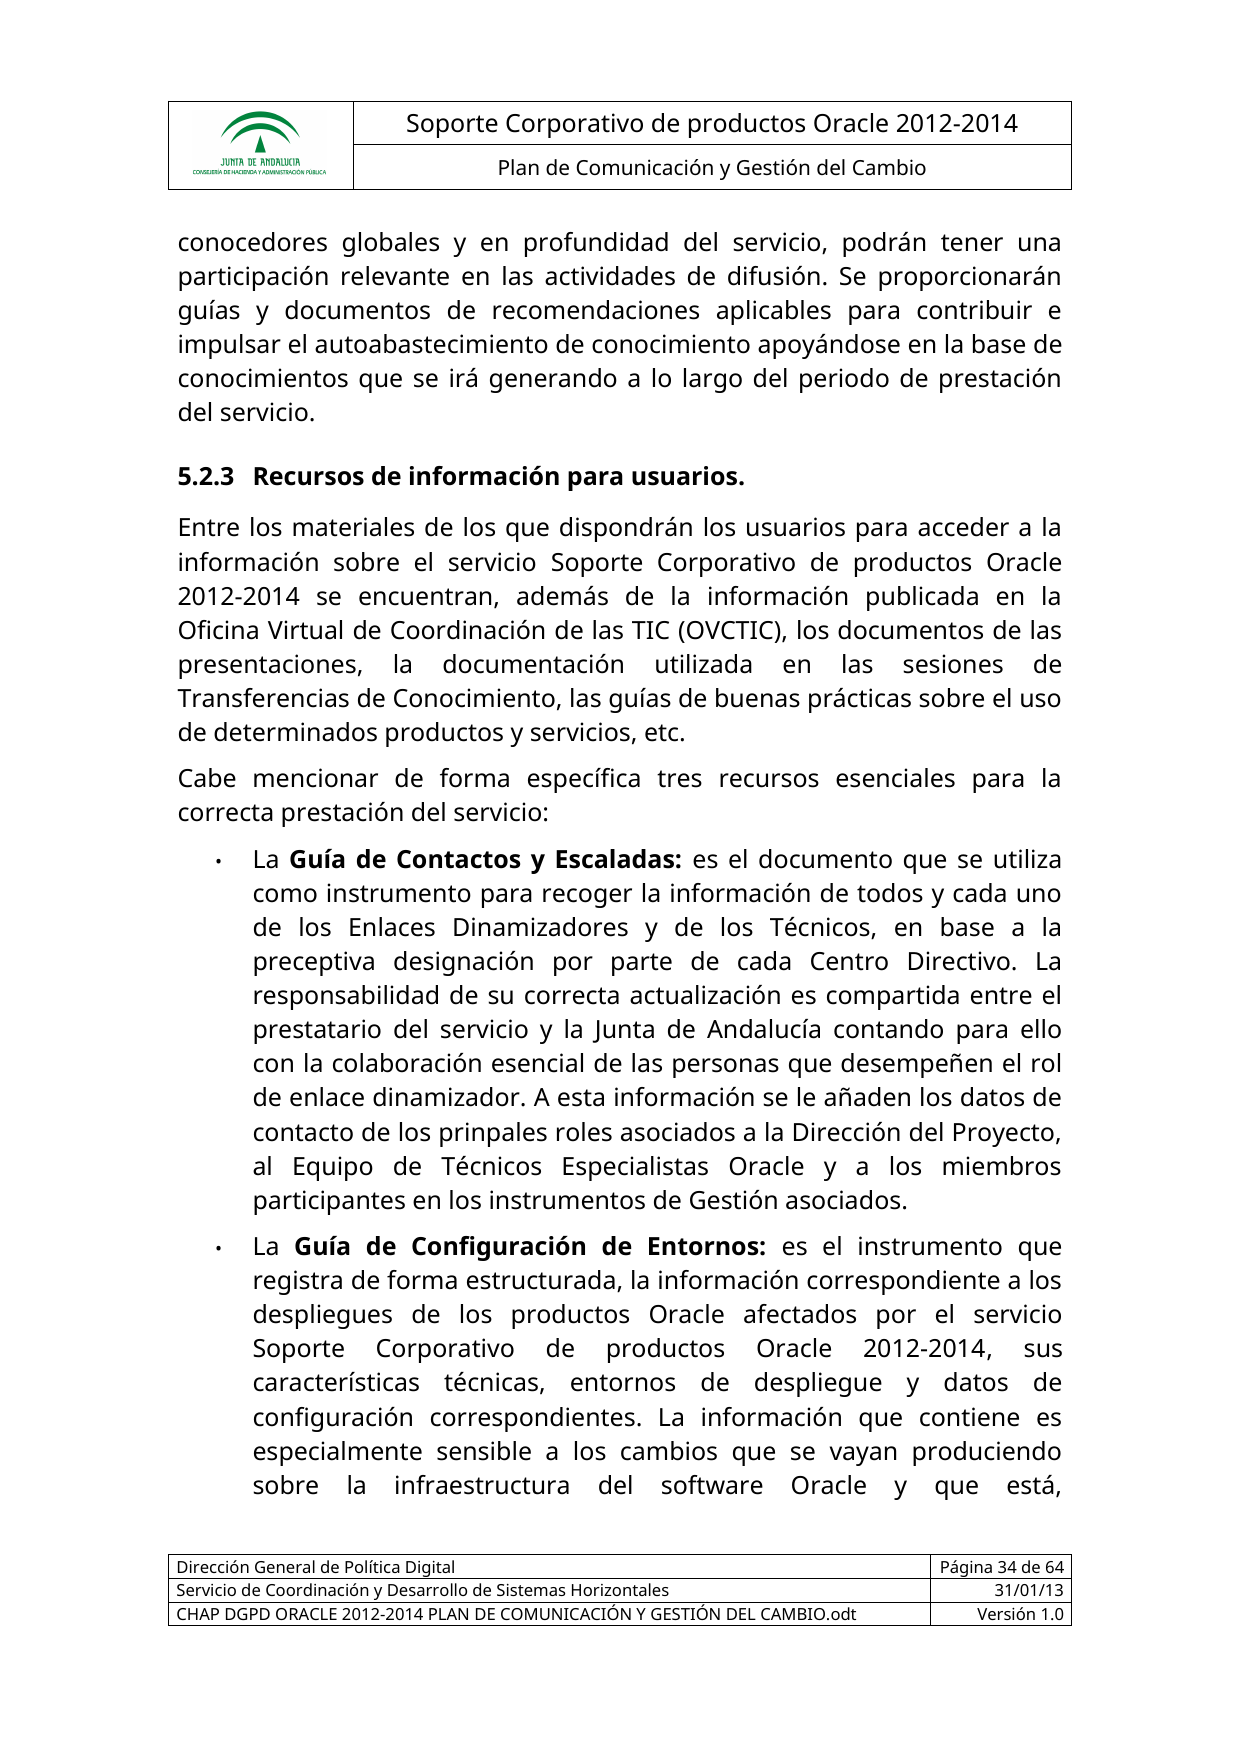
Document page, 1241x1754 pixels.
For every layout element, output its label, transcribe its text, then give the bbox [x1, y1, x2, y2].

text Cabe mencionar de forma específica tres recursos esenciales para la correcta prestación del servicio: [177, 761, 1063, 829]
text conocedores globales y en profundidad del servicio, podrán tener una participación relevante en las actividades de difusión. Se proporcionarán guías y documentos de recomendaciones aplicables para contribuir e impulsar el autoabastecimiento de conocimiento apoyándose en la base de conocimientos que se irá generando a lo largo del periodo de prestación del servicio. [177, 224, 1063, 429]
picture [192, 110, 327, 175]
list La Guía de Contactos y Escaladas: es el documento que se utiliza como instrumento para recoger la información de todos y cada uno de los Enlaces Dinamizadores y de los Técnicos, en base a la preceptiva designación por parte de cada Centro Directivo. La responsabilidad de su correcta actualización es compartida entre el prestatario del servicio y la Junta de Andalucía contando para ello con la colaboración esencial de las personas que desempeñen el rol de enlace dinamizador. A esta información se le añaden los datos de contacto de los prinpales roles asociados a la Dirección del Proyecto, al Equipo de Técnicos Especialistas Oracle y a los miembros participantes en los instrumentos de Gestión asociados. [215, 842, 1063, 1216]
list La Guía de Configuración de Entornos: es el instrumento que registra de forma estructurada, la información correspondiente a los despliegues de los productos Oracle afectados por el servicio Soporte Corporativo de productos Oracle 2012-2014, sus características técnicas, entornos de despliegue y datos de configuración correspondientes. La información que contiene es especialmente sensible a los cambios que se vayan produciendo sobre la infraestructura del software Oracle y que está, [215, 1229, 1063, 1501]
text Entre los materiales de los que dispondrán los usuarios para acceder a la información sobre el servicio Soporte Corporativo de productos Oracle 2012-2014 se encuentran, además de la información publicada en la Oficina Virtual de Coordinación de las TIC (OVCTIC), los documentos de las presentaciones, la documentación utilizada en las sesiones de Transferencias de Conocimiento, las guías de buenas prácticas sobre el uso de determinados productos y servicios, etc. [177, 510, 1063, 748]
subtitle Recursos de información para usuarios. [177, 460, 1063, 491]
